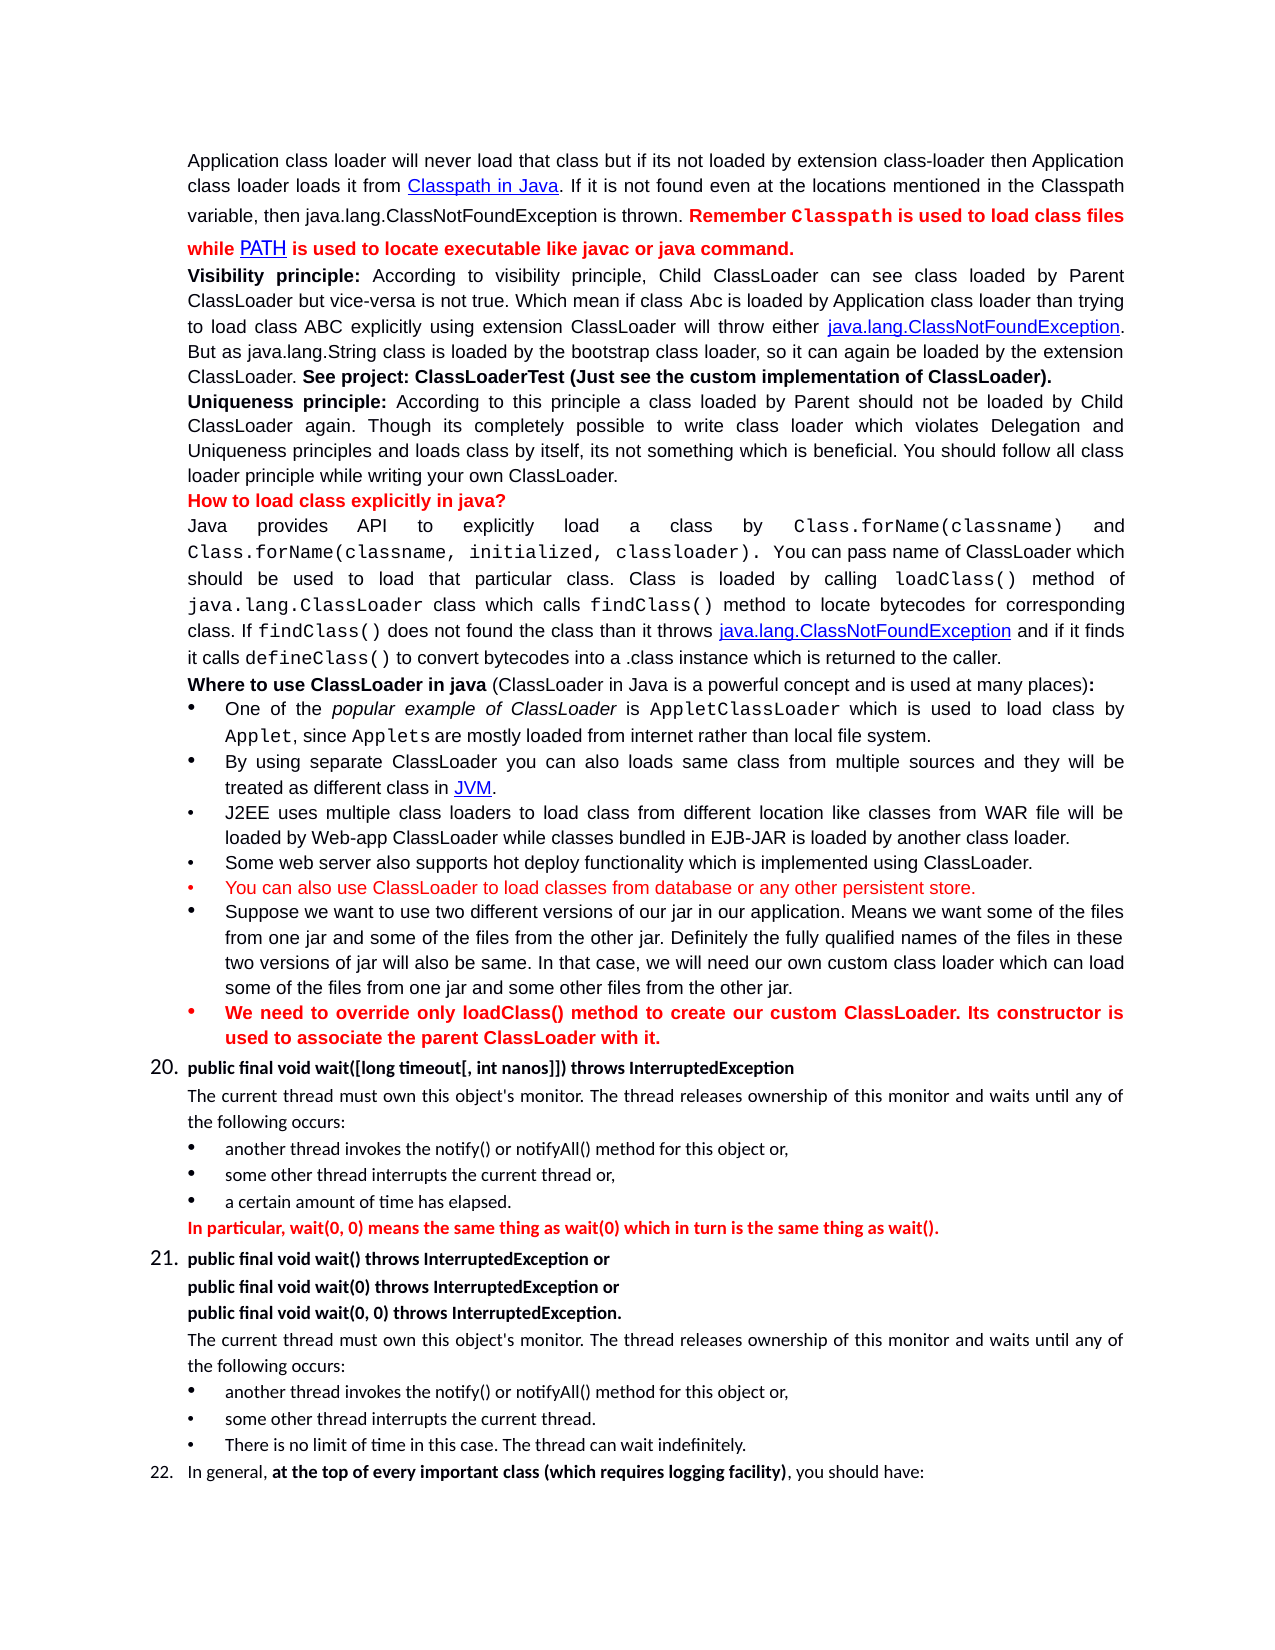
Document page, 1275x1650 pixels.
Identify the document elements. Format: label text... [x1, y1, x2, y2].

list Where to use ClassLoader in java (ClassLoader in Java is a powerful concept and is used at many places): [150, 673, 1125, 695]
list You can also use ClassLoader to load classes from database or any other persistent store. [187, 876, 1125, 898]
list J2EE uses multiple class loaders to load class from different location like classes from WAR file will be loaded by Web-app ClassLoader while classes bundled in EJB-JAR is loaded by another class loader. [187, 802, 1125, 848]
list another thread invokes the notify() or notifyAll() method for this object or, [187, 1137, 1125, 1160]
list The current thread must own this object's monitor. The thread releases ownership of this monitor and waits until any of the following occurs: [150, 1328, 1125, 1377]
list some other thread interrupts the current thread or, [187, 1163, 1125, 1187]
list Uniqueness principle: According to this principle a class loaded by Parent should not be loaded by Child ClassLoader again. Though its completely possible to write class loader which violates Delegation and Uniqueness principles and loads class by itself, its not something which is beneficial. You should follow all class loader principle while writing your own ClassLoader. [150, 391, 1125, 486]
list public final void wait(0) throws InterruptedException or [150, 1275, 1125, 1298]
list Java provides API to explicitly load a class by Class.forName(classname) and Class.forName(classname, initialized, classloader). You can pass name of ClassLoader which should be used to load that particular class. Class is loaded by calling loadClass() method of java.lang.ClassLoader class which calls findClass() method to locate bytecodes for corresponding class. If findClass() does not found the class than it throws java.lang.ClassNotFoundException and if it finds it calls defineClass() to convert bytecodes into a .class instance which is returned to the caller. [150, 514, 1125, 670]
list In general, at the top of every important class (which requires logging facility), you should have: [150, 1460, 1125, 1483]
list another thread invokes the notify() or notifyAll() method for this object or, [187, 1381, 1125, 1404]
list public final void wait() throws InterruptedException or [150, 1243, 1125, 1271]
list There is no limit of time in this case. The thread can wait indefinitely. [187, 1433, 1125, 1456]
list public final void wait([long timeout[, int nanos]]) throws InterruptedException [150, 1052, 1125, 1080]
list Visibility principle: According to visibility principle, Child ClassLoader can see class loaded by Parent ClassLoader but vice-versa is not true. Which mean if class Abc is loaded by Application class loader than trying to load class ABC explicitly using extension ClassLoader will throw either java.lang.ClassNotFoundException. But as java.lang.String class is loaded by the bootstrap class loader, so it can again be loaded by the extension ClassLoader. See project: ClassLoaderTest (Just see the custom implementation of ClassLoader). [150, 265, 1125, 387]
list By using separate ClassLoader you can also loads same class from multiple sources and they will be treated as different class in JVM. [187, 751, 1125, 799]
list a certain amount of time has elapsed. [187, 1190, 1125, 1213]
list some other thread interrupts the current thread. [187, 1407, 1125, 1430]
list The current thread must own this object's monitor. The thread releases ownership of this monitor and waits until any of the following occurs: [150, 1084, 1125, 1133]
list How to load class explicitly in java? [150, 490, 1125, 511]
list We need to override only loadClass() method to create our custom ClassLoader. Its constructor is used to associate the parent ClassLoader with it. [187, 1001, 1125, 1049]
list Suppose we want to use two different versions of our jar in our application. Means we want some of the files from one jar and some of the files from the other jar. Definitely the fully qualified names of the files in these two versions of jar will also be same. In that case, we will need our own custom class loader which can load some of the files from one jar and some other files from the other jar. [187, 901, 1125, 998]
list One of the popular example of ClassLoader is AppletClassLoader which is used to load class by Applet, since Applets are mostly loaded from internet rather than local file system. [187, 698, 1125, 748]
list In particular, wait(0, 0) means the same thing as wait(0) which in turn is the same thing as wait(). [150, 1217, 1125, 1239]
list Some web server also supports hot deploy functionality which is implemented using ClassLoader. [187, 852, 1125, 873]
list Application class loader will never load that class but if its not loaded by extension class-loader then Application class loader loads it from Classpath in Java. If it is not found even at the locations mentioned in the Classpath variable, then java.lang.ClassNotFoundException is thrown. Remember Classpath is used to load class files while PATH is used to locate executable like javac or java command. [150, 150, 1125, 261]
list public final void wait(0, 0) throws InterruptedException. [150, 1301, 1125, 1324]
